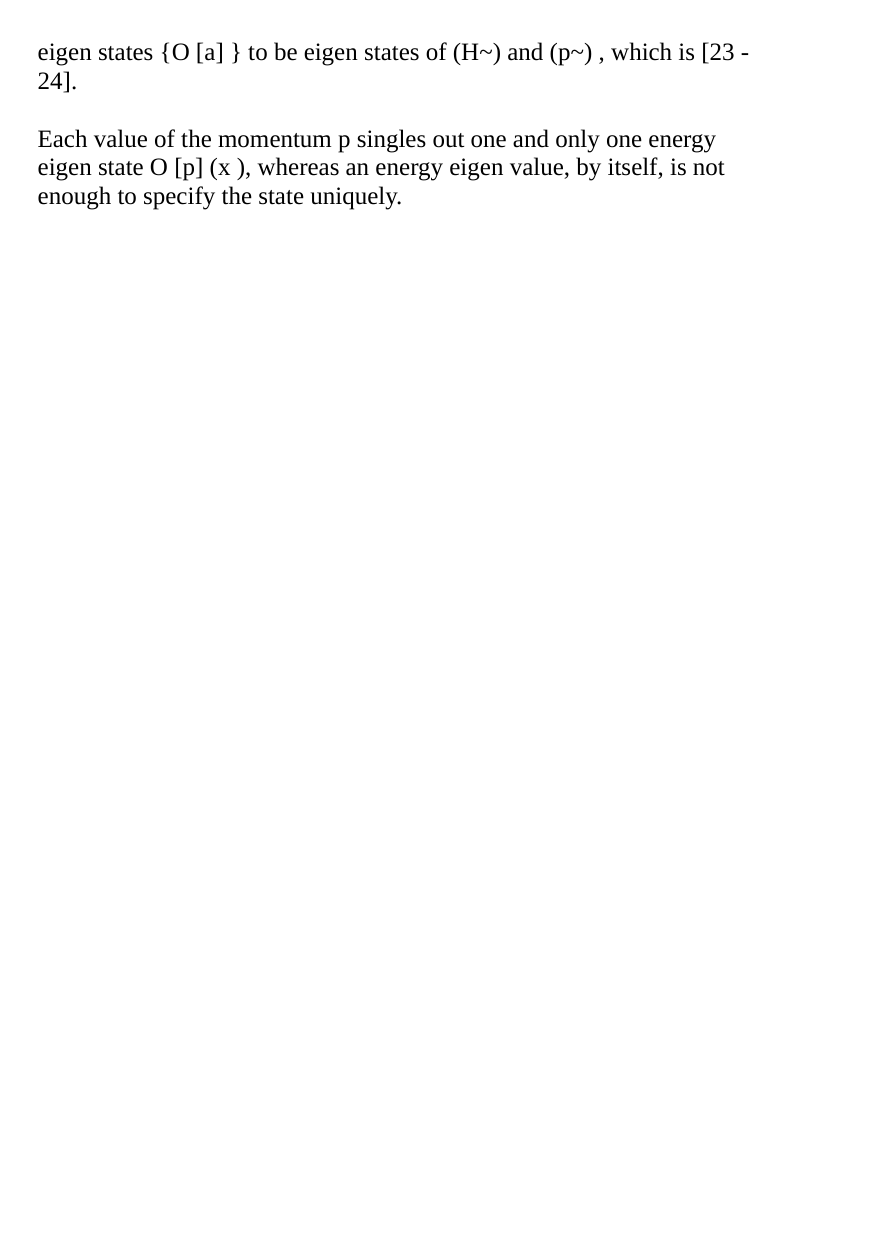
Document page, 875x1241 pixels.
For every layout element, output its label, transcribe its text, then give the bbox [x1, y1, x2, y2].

text eigen states {O [a] } to be eigen states of (H~) and (p~) , which is [23 - 24]. [37, 37, 762, 95]
text Each value of the momentum p singles out one and only one energy eigen state O [p] (x ), whereas an energy eigen value, by itself, is not enough to specify the state uniquely. [37, 124, 762, 210]
